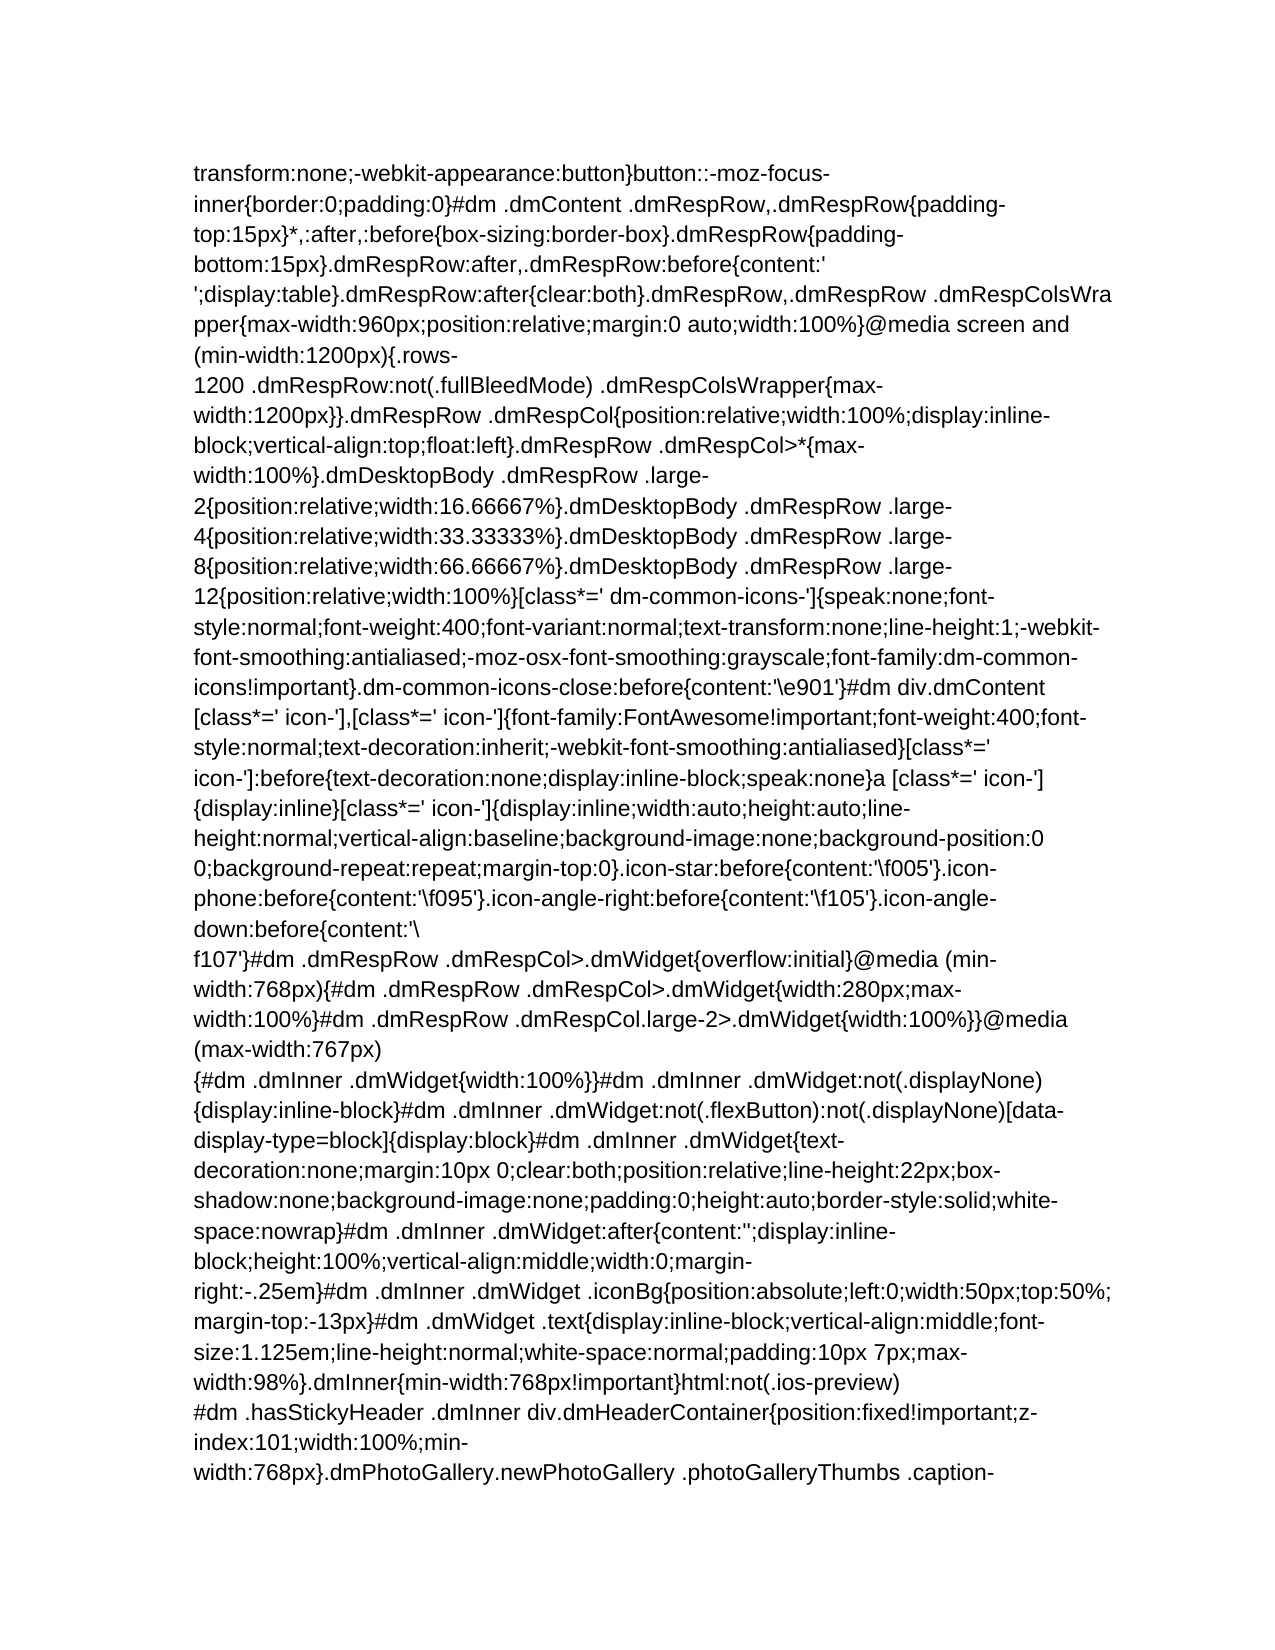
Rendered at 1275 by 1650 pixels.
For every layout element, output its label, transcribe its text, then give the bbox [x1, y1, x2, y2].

table_cell [150, 150, 183, 1496]
table_cell transform:none;-webkit-appearance:button}button::-moz-focus-inner{border:0;padding:0}#dm .dmContent .dmRespRow,.dmRespRow{padding-top:15px}*,:after,:before{box-sizing:border-box}.dmRespRow{padding-bottom:15px}.dmRespRow:after,.dmRespRow:before{content:' ';display:table}.dmRespRow:after{clear:both}.dmRespRow,.dmRespRow .dmRespColsWrapper{max-width:960px;position:relative;margin:0 auto;width:100%}@media screen and (min-width:1200px){.rows-1200 .dmRespRow:not(.fullBleedMode) .dmRespColsWrapper{max-width:1200px}}.dmRespRow .dmRespCol{position:relative;width:100%;display:inline-block;vertical-align:top;float:left}.dmRespRow .dmRespCol>*{max-width:100%}.dmDesktopBody .dmRespRow .large-2{position:relative;width:16.66667%}.dmDesktopBody .dmRespRow .large-4{position:relative;width:33.33333%}.dmDesktopBody .dmRespRow .large-8{position:relative;width:66.66667%}.dmDesktopBody .dmRespRow .large-12{position:relative;width:100%}[class*=' dm-common-icons-']{speak:none;font-style:normal;font-weight:400;font-variant:normal;text-transform:none;line-height:1;-webkit-font-smoothing:antialiased;-moz-osx-font-smoothing:grayscale;font-family:dm-common-icons!important}.dm-common-icons-close:before{content:'\e901'}#dm div.dmContent [class*=' icon-'],[class*=' icon-']{font-family:FontAwesome!important;font-weight:400;font-style:normal;text-decoration:inherit;-webkit-font-smoothing:antialiased}[class*=' icon-']:before{text-decoration:none;display:inline-block;speak:none}a [class*=' icon-']{display:inline}[class*=' icon-']{display:inline;width:auto;height:auto;line-height:normal;vertical-align:baseline;background-image:none;background-position:0 0;background-repeat:repeat;margin-top:0}.icon-star:before{content:'\f005'}.icon-phone:before{content:'\f095'}.icon-angle-right:before{content:'\f105'}.icon-angle-down:before{content:'\f107'}#dm .dmRespRow .dmRespCol>.dmWidget{overflow:initial}@media (min-width:768px){#dm .dmRespRow .dmRespCol>.dmWidget{width:280px;max-width:100%}#dm .dmRespRow .dmRespCol.large-2>.dmWidget{width:100%}}@media (max-width:767px){#dm .dmInner .dmWidget{width:100%}}#dm .dmInner .dmWidget:not(.displayNone){display:inline-block}#dm .dmInner .dmWidget:not(.flexButton):not(.displayNone)[data-display-type=block]{display:block}#dm .dmInner .dmWidget{text-decoration:none;margin:10px 0;clear:both;position:relative;line-height:22px;box-shadow:none;background-image:none;padding:0;height:auto;border-style:solid;white-space:nowrap}#dm .dmInner .dmWidget:after{content:'';display:inline-block;height:100%;vertical-align:middle;width:0;margin-right:-.25em}#dm .dmInner .dmWidget .iconBg{position:absolute;left:0;width:50px;top:50%;margin-top:-13px}#dm .dmWidget .text{display:inline-block;vertical-align:middle;font-size:1.125em;line-height:normal;white-space:normal;padding:10px 7px;max-width:98%}.dmInner{min-width:768px!important}html:not(.ios-preview) #dm .hasStickyHeader .dmInner div.dmHeaderContainer{position:fixed!important;z-index:101;width:100%;min-width:768px}.dmPhotoGallery.newPhotoGallery .photoGalleryThumbs .caption- [183, 150, 1125, 1496]
